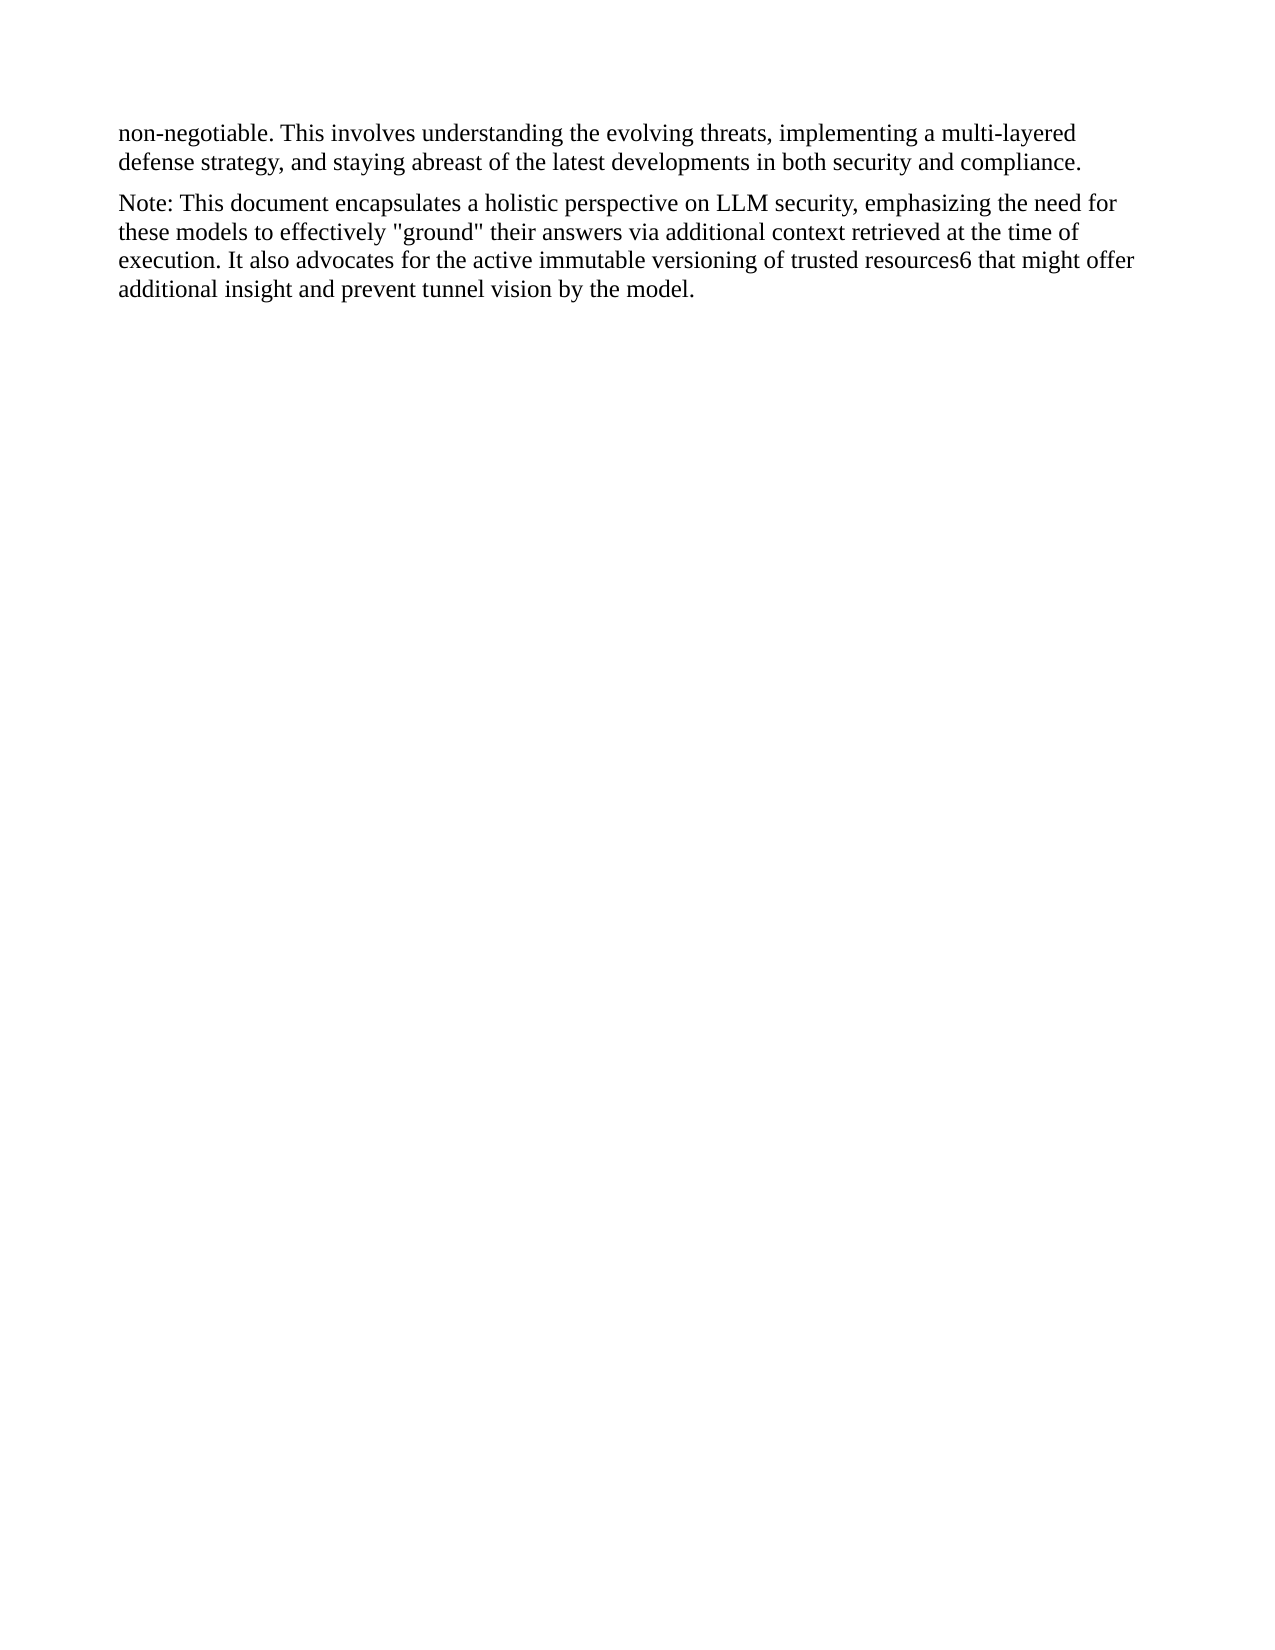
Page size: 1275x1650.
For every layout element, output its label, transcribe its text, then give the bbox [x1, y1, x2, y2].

text Note: This document encapsulates a holistic perspective on LLM security, emphasizing the need for these models to effectively "ground" their answers via additional context retrieved at the time of execution. It also advocates for the active immutable versioning of trusted resources6 that might offer additional insight and prevent tunnel vision by the model. [118, 188, 1157, 303]
text non-negotiable. This involves understanding the evolving threats, implementing a multi-layered defense strategy, and staying abreast of the latest developments in both security and compliance. [118, 118, 1157, 176]
